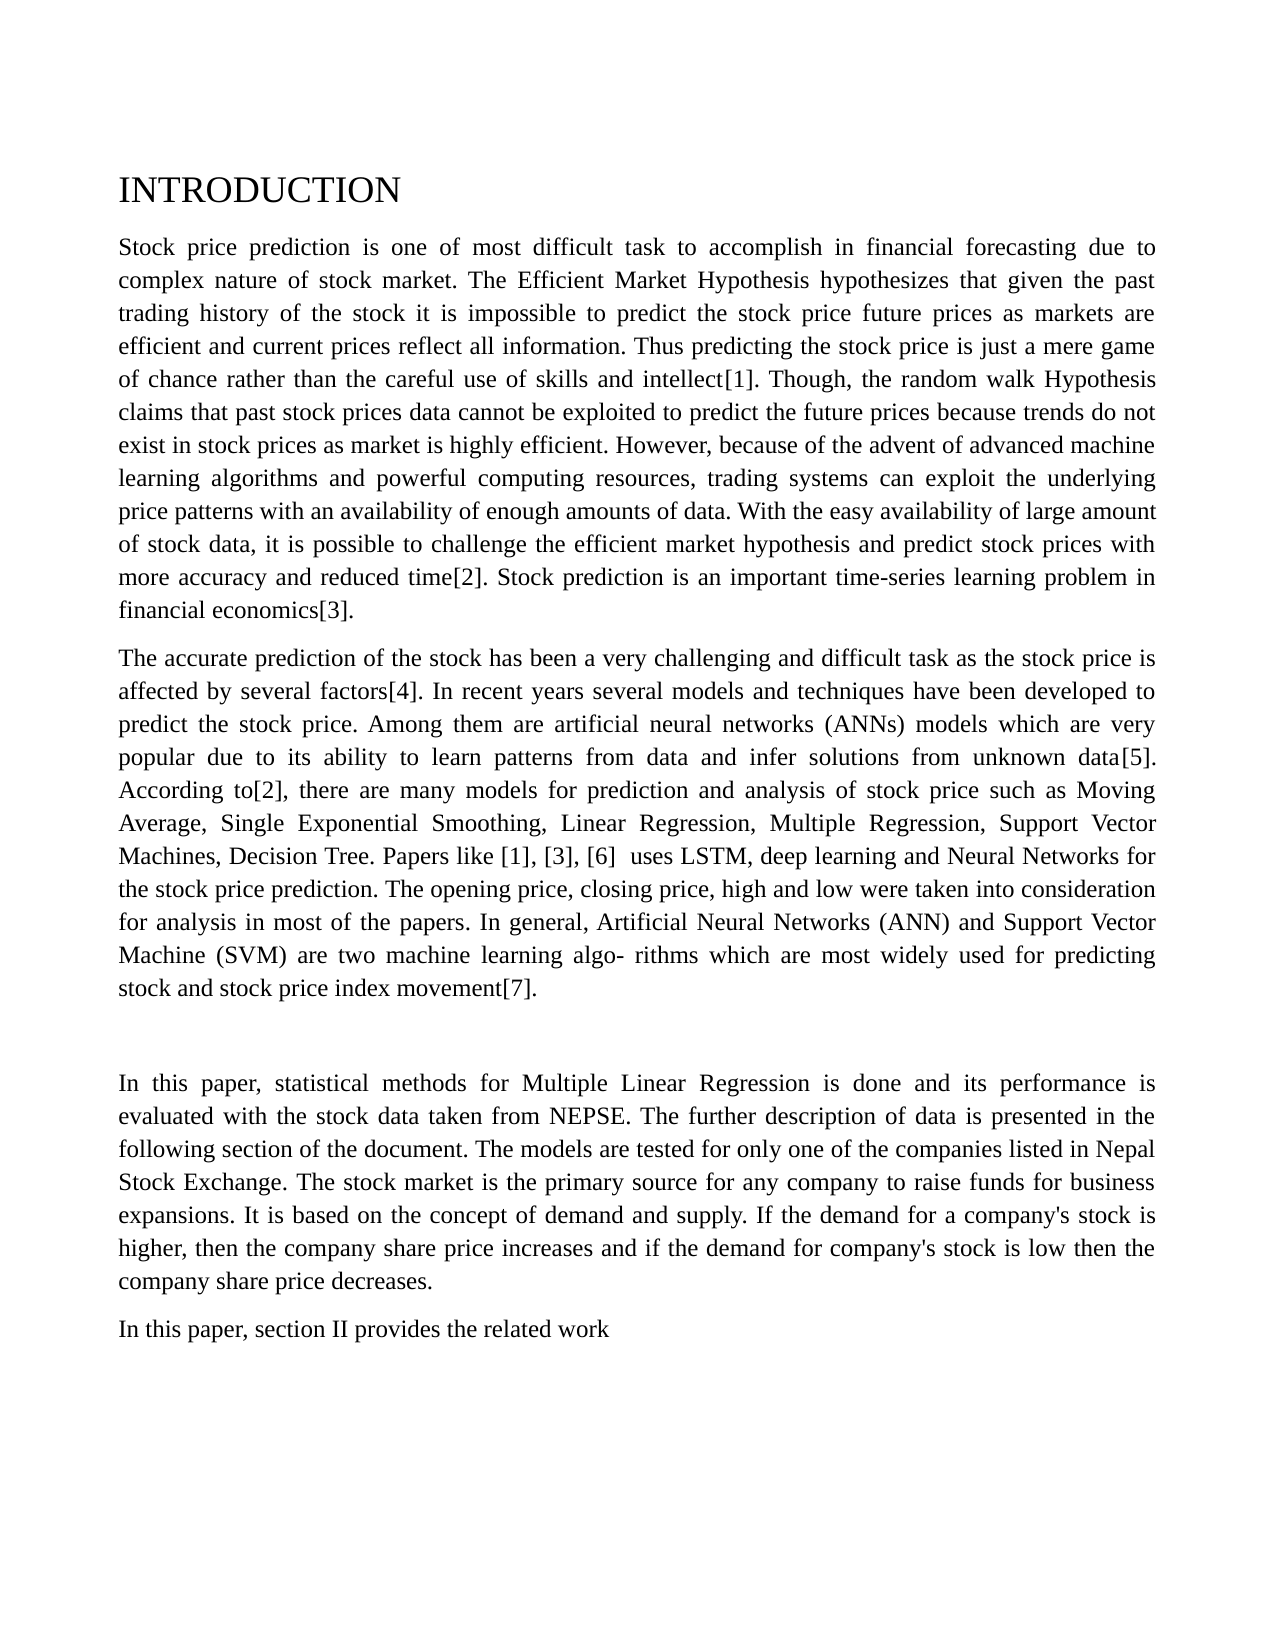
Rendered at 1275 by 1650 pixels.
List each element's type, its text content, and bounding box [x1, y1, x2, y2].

text In this paper, section II provides the related work [118, 1314, 1157, 1343]
text Stock price prediction is one of most difficult task to accomplish in financial forecasting due to complex nature of stock market. The Efficient Market Hypothesis hypothesizes that given the past trading history of the stock it is impossible to predict the stock price future prices as markets are efficient and current prices reflect all information. Thus predicting the stock price is just a mere game of chance rather than the careful use of skills and intellect[1]⁠. Though, the random walk Hypothesis claims that past stock prices data cannot be exploited to predict the future prices because trends do not exist in stock prices as market is highly efficient. However, because of the advent of advanced machine learning algorithms and powerful computing resources, trading systems can exploit the underlying price patterns with an availability of enough amounts of data. With the easy availability of large amount of stock data, it is possible to challenge the efficient market hypothesis and predict stock prices with more accuracy and reduced time[2]⁠. Stock prediction is an important time-series learning problem in financial economics[3]⁠. [118, 232, 1157, 624]
text In this paper, statistical methods for Multiple Linear Regression is done and its performance is evaluated with the stock data taken from NEPSE. The further description of data is presented in the following section of the document. The models are tested for only one of the companies listed in Nepal Stock Exchange. The stock market is the primary source for any company to raise funds for business expansions. It is based on the concept of demand and supply. If the demand for a company's stock is higher, then the company share price increases and if the demand for company's stock is low then the company share price decreases. [118, 1068, 1157, 1295]
text INTRODUCTION [118, 118, 1157, 211]
text The accurate prediction of the stock has been a very challenging and difficult task as the stock price is affected by several factors[4]⁠. In recent years several models and techniques have been developed to predict the stock price. Among them are artificial neural networks (ANNs) models which are very popular due to its ability to learn patterns from data and infer solutions from unknown data[5]⁠. According to[2]⁠, there are many models for prediction and analysis of stock price such as Moving Average, Single Exponential Smoothing, Linear Regression, Multiple Regression, Support Vector Machines, Decision Tree. Papers like [1]⁠, [3]⁠, [6]⁠⁠ uses LSTM, deep learning and Neural Networks for the stock price prediction. The opening price, closing price, high and low were taken into consideration for analysis in most of the papers. In general, Artificial Neural Networks (ANN) and Support Vector Machine (SVM) are two machine learning algo- rithms which are most widely used for predicting stock and stock price index movement[7]⁠. [118, 643, 1157, 1002]
